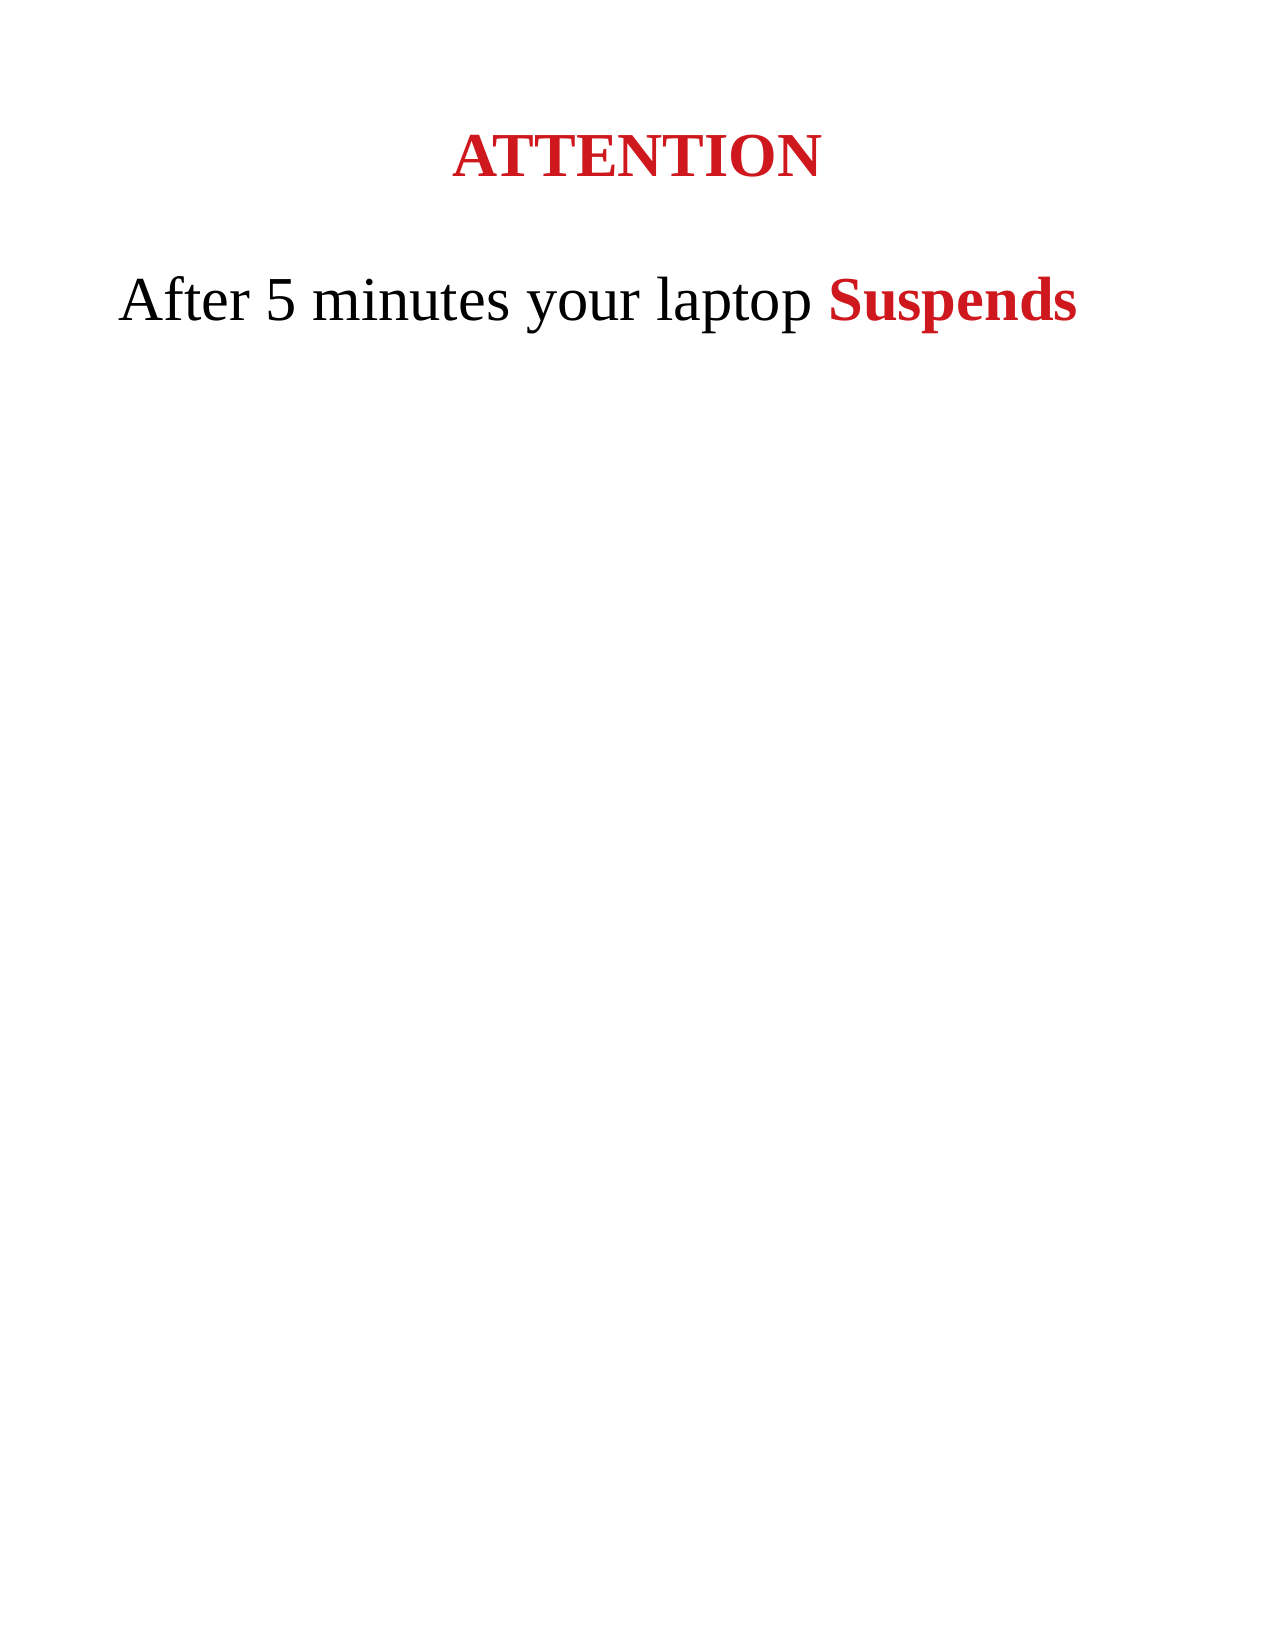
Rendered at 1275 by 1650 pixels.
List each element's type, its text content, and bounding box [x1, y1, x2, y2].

text ATTENTION [118, 118, 1157, 190]
text After 5 minutes your laptop Suspends [118, 262, 1157, 334]
